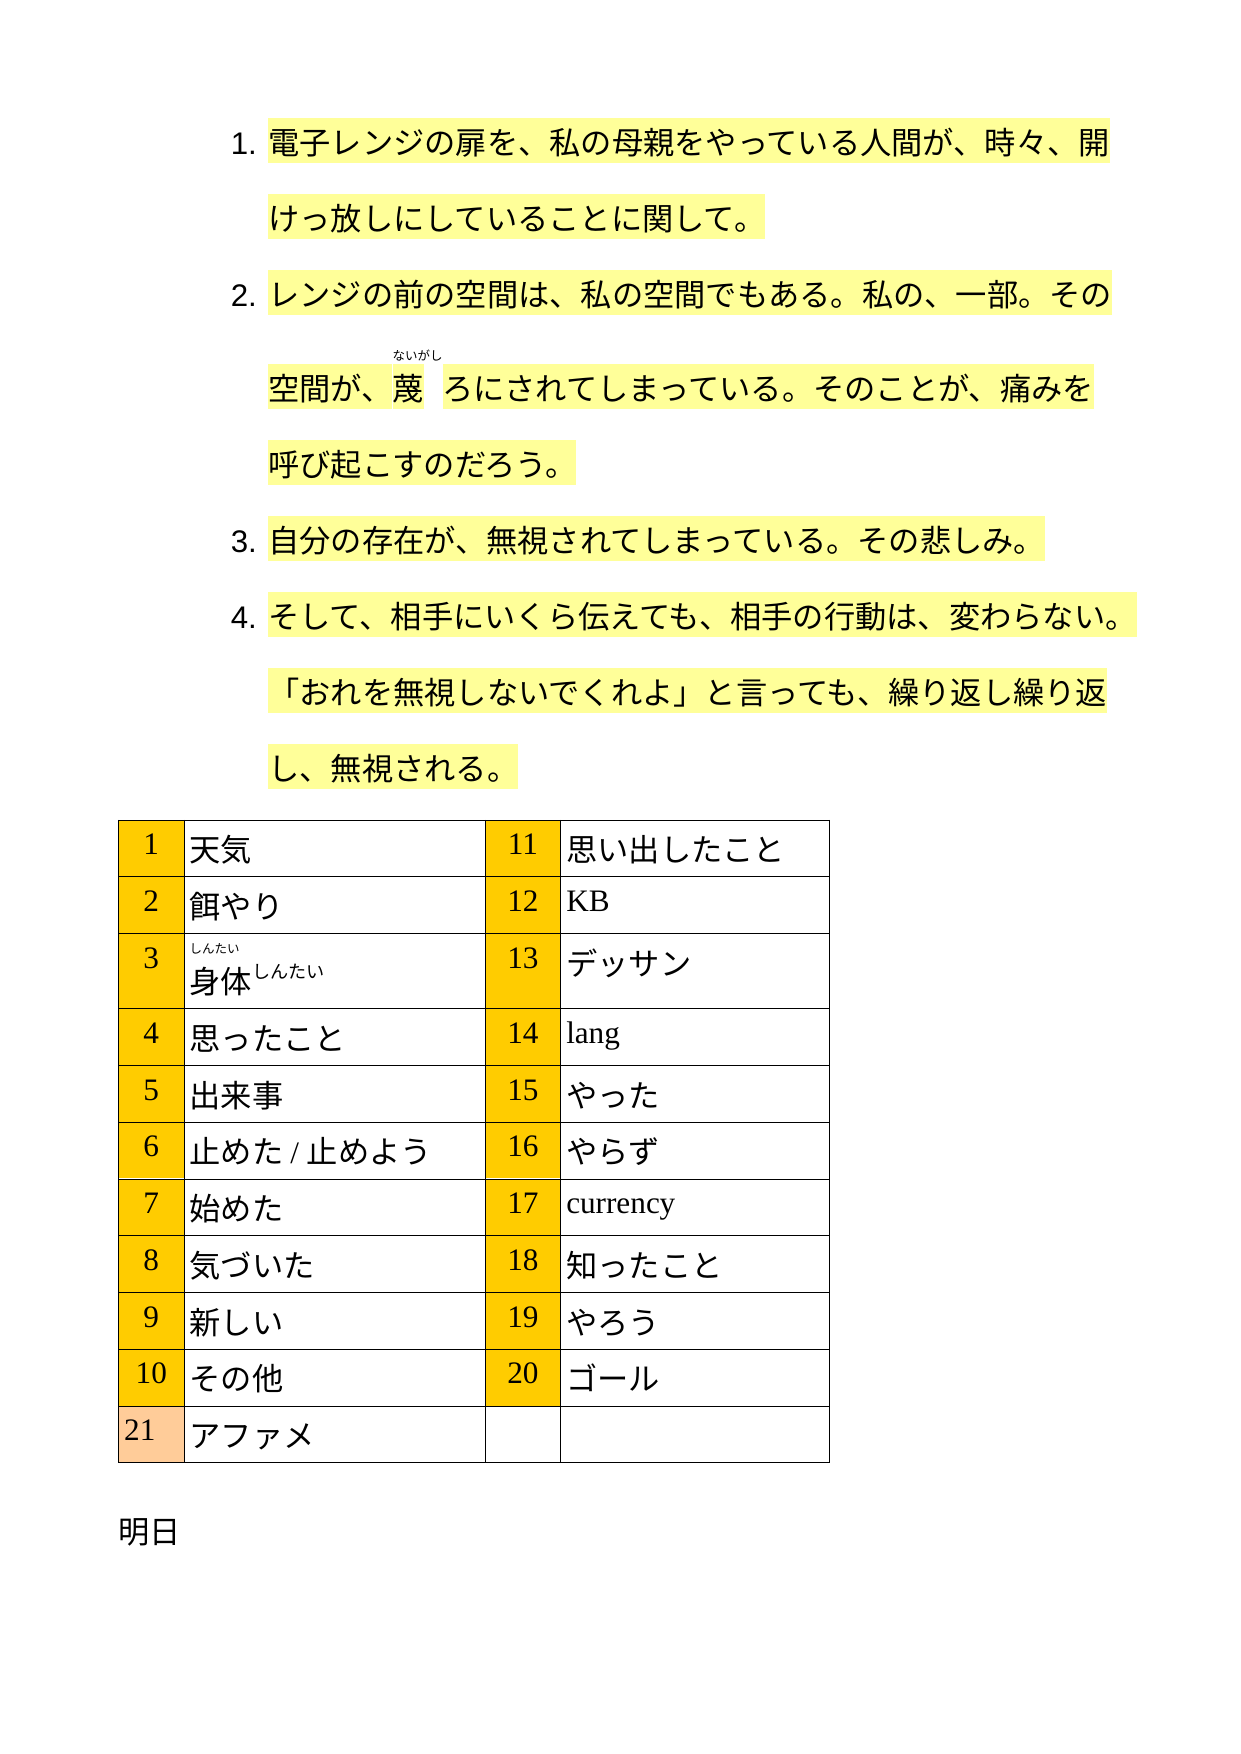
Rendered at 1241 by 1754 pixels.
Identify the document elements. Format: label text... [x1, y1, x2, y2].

table_cell lang [561, 1009, 829, 1065]
table_cell 出来事 [185, 1066, 485, 1122]
table_cell 新しい [185, 1293, 485, 1349]
list 自分の存在が、無視されてしまっている。その悲しみ。 [231, 516, 1122, 561]
table_cell ゴール [561, 1350, 829, 1406]
table_cell 9 [119, 1293, 184, 1349]
table_cell 18 [486, 1236, 560, 1292]
table_header 思い出したこと [561, 821, 829, 876]
table_cell やった [561, 1066, 829, 1122]
table_cell 思ったこと [185, 1009, 485, 1065]
table_cell 8 [119, 1236, 184, 1292]
table_cell やろう [561, 1293, 829, 1349]
table_cell 始めた [185, 1180, 485, 1235]
list 電子レンジの扉を、私の母親をやっている人間が、時々、開けっ放しにしていることに関して。 [231, 118, 1122, 239]
table_cell 3 [119, 934, 184, 1008]
table_cell 止めた / 止めよう [185, 1123, 485, 1178]
table_cell [486, 1407, 560, 1462]
table_cell 13 [486, 934, 560, 1008]
table_cell [561, 1407, 829, 1462]
table_cell 14 [486, 1009, 560, 1065]
table_cell 20 [486, 1350, 560, 1406]
table_cell その他 [185, 1350, 485, 1406]
table_cell 5 [119, 1066, 184, 1122]
table_cell アファメ [185, 1407, 485, 1462]
list そして、相手にいくら伝えても、相手の行動は、変わらない。「おれを無視しないでくれよ」と言っても、繰り返し繰り返し、無視される。 [231, 592, 1122, 789]
table_cell 15 [486, 1066, 560, 1122]
table_cell やらず [561, 1123, 829, 1178]
table_cell 気づいた [185, 1236, 485, 1292]
table_cell 餌やり [185, 877, 485, 933]
table_cell 7 [119, 1180, 184, 1235]
table_cell デッサン [561, 934, 829, 1008]
table_header 11 [486, 821, 560, 876]
table_header 1 [119, 821, 184, 876]
table_cell 6 [119, 1123, 184, 1178]
table_cell KB [561, 877, 829, 933]
table_cell 身体しんたいしんたい [185, 934, 485, 1008]
table_cell 21 [119, 1407, 184, 1462]
table_cell 16 [486, 1123, 560, 1178]
text 明日 [118, 1514, 1122, 1550]
table_cell 10 [119, 1350, 184, 1406]
table_cell 2 [119, 877, 184, 933]
table_cell currency [561, 1180, 829, 1235]
table_header 天気 [185, 821, 485, 876]
table_cell 知ったこと [561, 1236, 829, 1292]
list レンジの前の空間は、私の空間でもある。私の、一部。その空間が、蔑ないがしろにされてしまっている。そのことが、痛みを呼び起こすのだろう。 [231, 270, 1122, 485]
table_cell 12 [486, 877, 560, 933]
table_cell 19 [486, 1293, 560, 1349]
table_cell 17 [486, 1180, 560, 1235]
table_cell 4 [119, 1009, 184, 1065]
